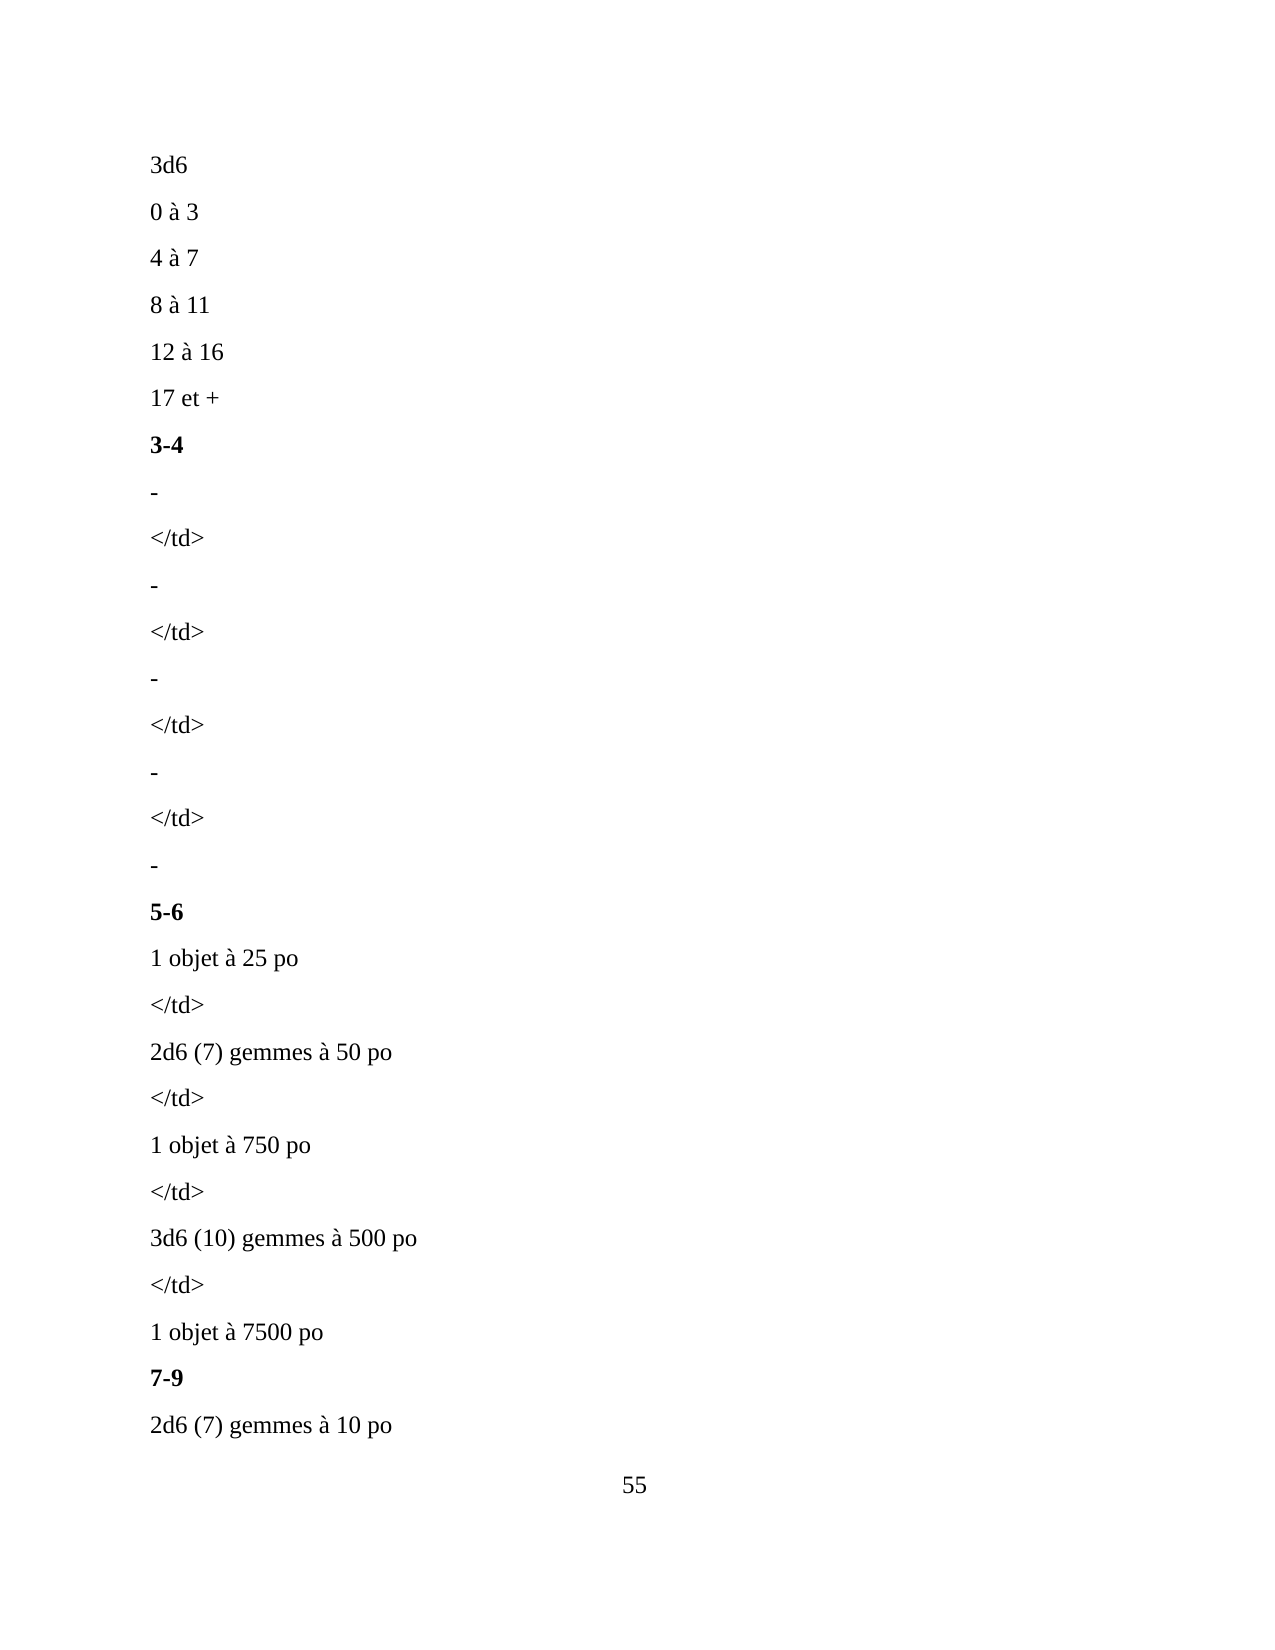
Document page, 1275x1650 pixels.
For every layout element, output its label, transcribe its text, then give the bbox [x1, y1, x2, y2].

text </td> [150, 1177, 1125, 1205]
text - [150, 477, 1125, 505]
text 0 à 3 [150, 197, 1125, 225]
text </td> [150, 617, 1125, 645]
text 7-9 [150, 1363, 1125, 1392]
text - [150, 663, 1125, 692]
text 17 et + [150, 383, 1125, 412]
text </td> [150, 1270, 1125, 1299]
text - [150, 570, 1125, 599]
text 3d6 (10) gemmes à 500 po [150, 1223, 1125, 1252]
text 1 objet à 750 po [150, 1130, 1125, 1159]
text </td> [150, 710, 1125, 739]
text 1 objet à 25 po [150, 943, 1125, 972]
text 2d6 (7) gemmes à 10 po [150, 1410, 1125, 1439]
text 3-4 [150, 430, 1125, 459]
text - [150, 757, 1125, 785]
text </td> [150, 523, 1125, 552]
text 8 à 11 [150, 290, 1125, 319]
text </td> [150, 990, 1125, 1019]
text 5-6 [150, 897, 1125, 925]
text 1 objet à 7500 po [150, 1317, 1125, 1345]
text </td> [150, 803, 1125, 832]
text 12 à 16 [150, 337, 1125, 365]
text 2d6 (7) gemmes à 50 po [150, 1037, 1125, 1065]
text 4 à 7 [150, 243, 1125, 272]
text 3d6 [150, 150, 1125, 179]
text </td> [150, 1083, 1125, 1112]
text - [150, 850, 1125, 879]
